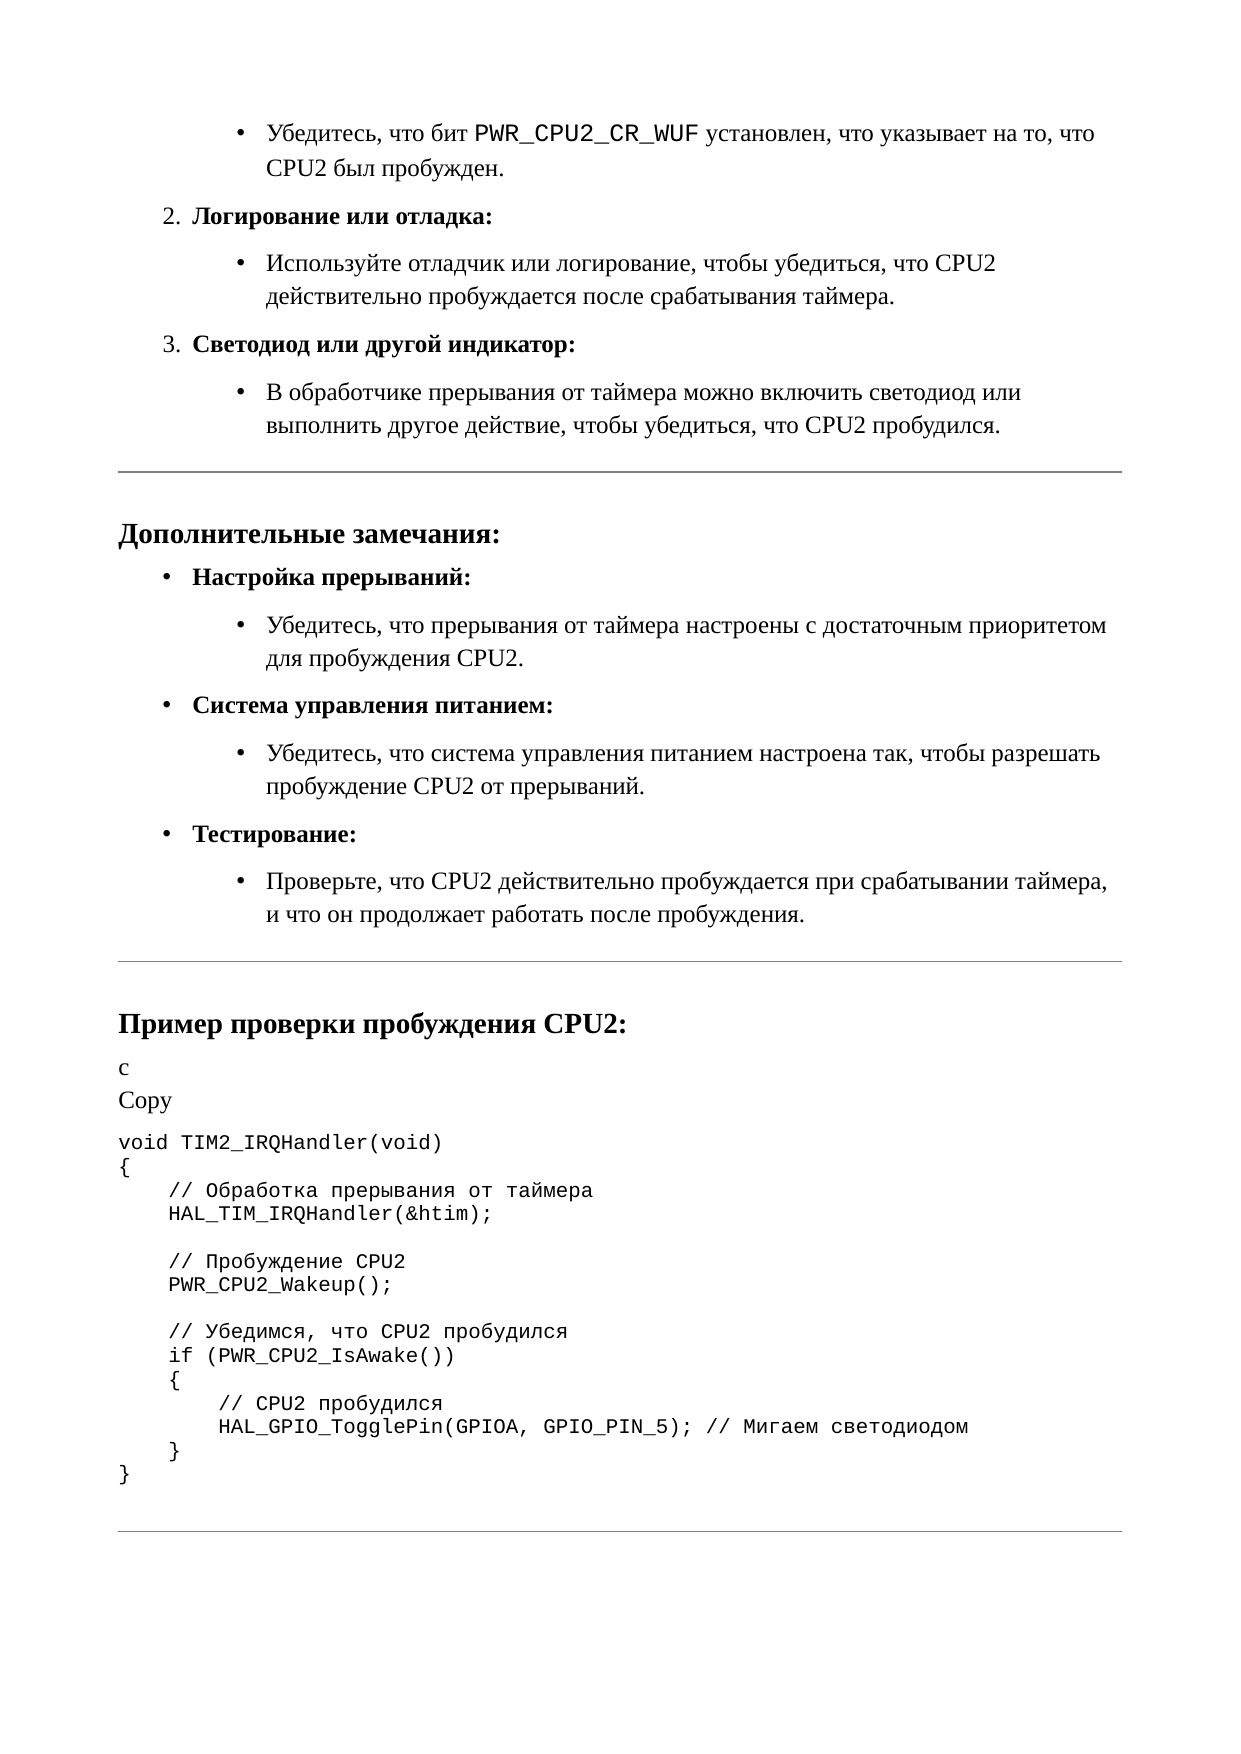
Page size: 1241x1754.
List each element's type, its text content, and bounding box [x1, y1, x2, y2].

text { [118, 1156, 1122, 1180]
list Убедитесь, что бит PWR_CPU2_CR_WUF установлен, что указывает на то, что CPU2 был пробужден. [236, 118, 1122, 182]
text if (PWR_CPU2_IsAwake()) [118, 1345, 1122, 1369]
text // Обработка прерывания от таймера [118, 1180, 1122, 1203]
list В обработчике прерывания от таймера можно включить светодиод или выполнить другое действие, чтобы убедиться, что CPU2 пробудился. [236, 377, 1122, 438]
text // CPU2 пробудился [118, 1392, 1122, 1416]
list Логирование или отладка: [162, 201, 1122, 229]
text PWR_CPU2_Wakeup(); [118, 1274, 1122, 1298]
list Настройка прерываний: [162, 562, 1122, 591]
list Система управления питанием: [162, 690, 1122, 719]
text } [118, 1463, 1122, 1487]
text c [118, 1052, 1122, 1081]
text HAL_GPIO_TogglePin(GPIOA, GPIO_PIN_5); // Мигаем светодиодом [118, 1416, 1122, 1440]
text // Убедимся, что CPU2 пробудился [118, 1322, 1122, 1345]
subtitle Дополнительные замечания: [118, 516, 1122, 550]
text // Пробуждение CPU2 [118, 1251, 1122, 1274]
list Убедитесь, что система управления питанием настроена так, чтобы разрешать пробуждение CPU2 от прерываний. [236, 738, 1122, 800]
text Copy [118, 1085, 1122, 1113]
text void TIM2_IRQHandler(void) [118, 1132, 1122, 1156]
list Убедитесь, что прерывания от таймера настроены с достаточным приоритетом для пробуждения CPU2. [236, 610, 1122, 672]
list Светодиод или другой индикатор: [162, 329, 1122, 358]
text { [118, 1369, 1122, 1392]
list Тестирование: [162, 819, 1122, 847]
text } [118, 1440, 1122, 1463]
list Используйте отладчик или логирование, чтобы убедиться, что CPU2 действительно пробуждается после срабатывания таймера. [236, 248, 1122, 310]
text HAL_TIM_IRQHandler(&htim); [118, 1203, 1122, 1227]
list Проверьте, что CPU2 действительно пробуждается при срабатывании таймера, и что он продолжает работать после пробуждения. [236, 866, 1122, 928]
subtitle Пример проверки пробуждения CPU2: [118, 1006, 1122, 1039]
